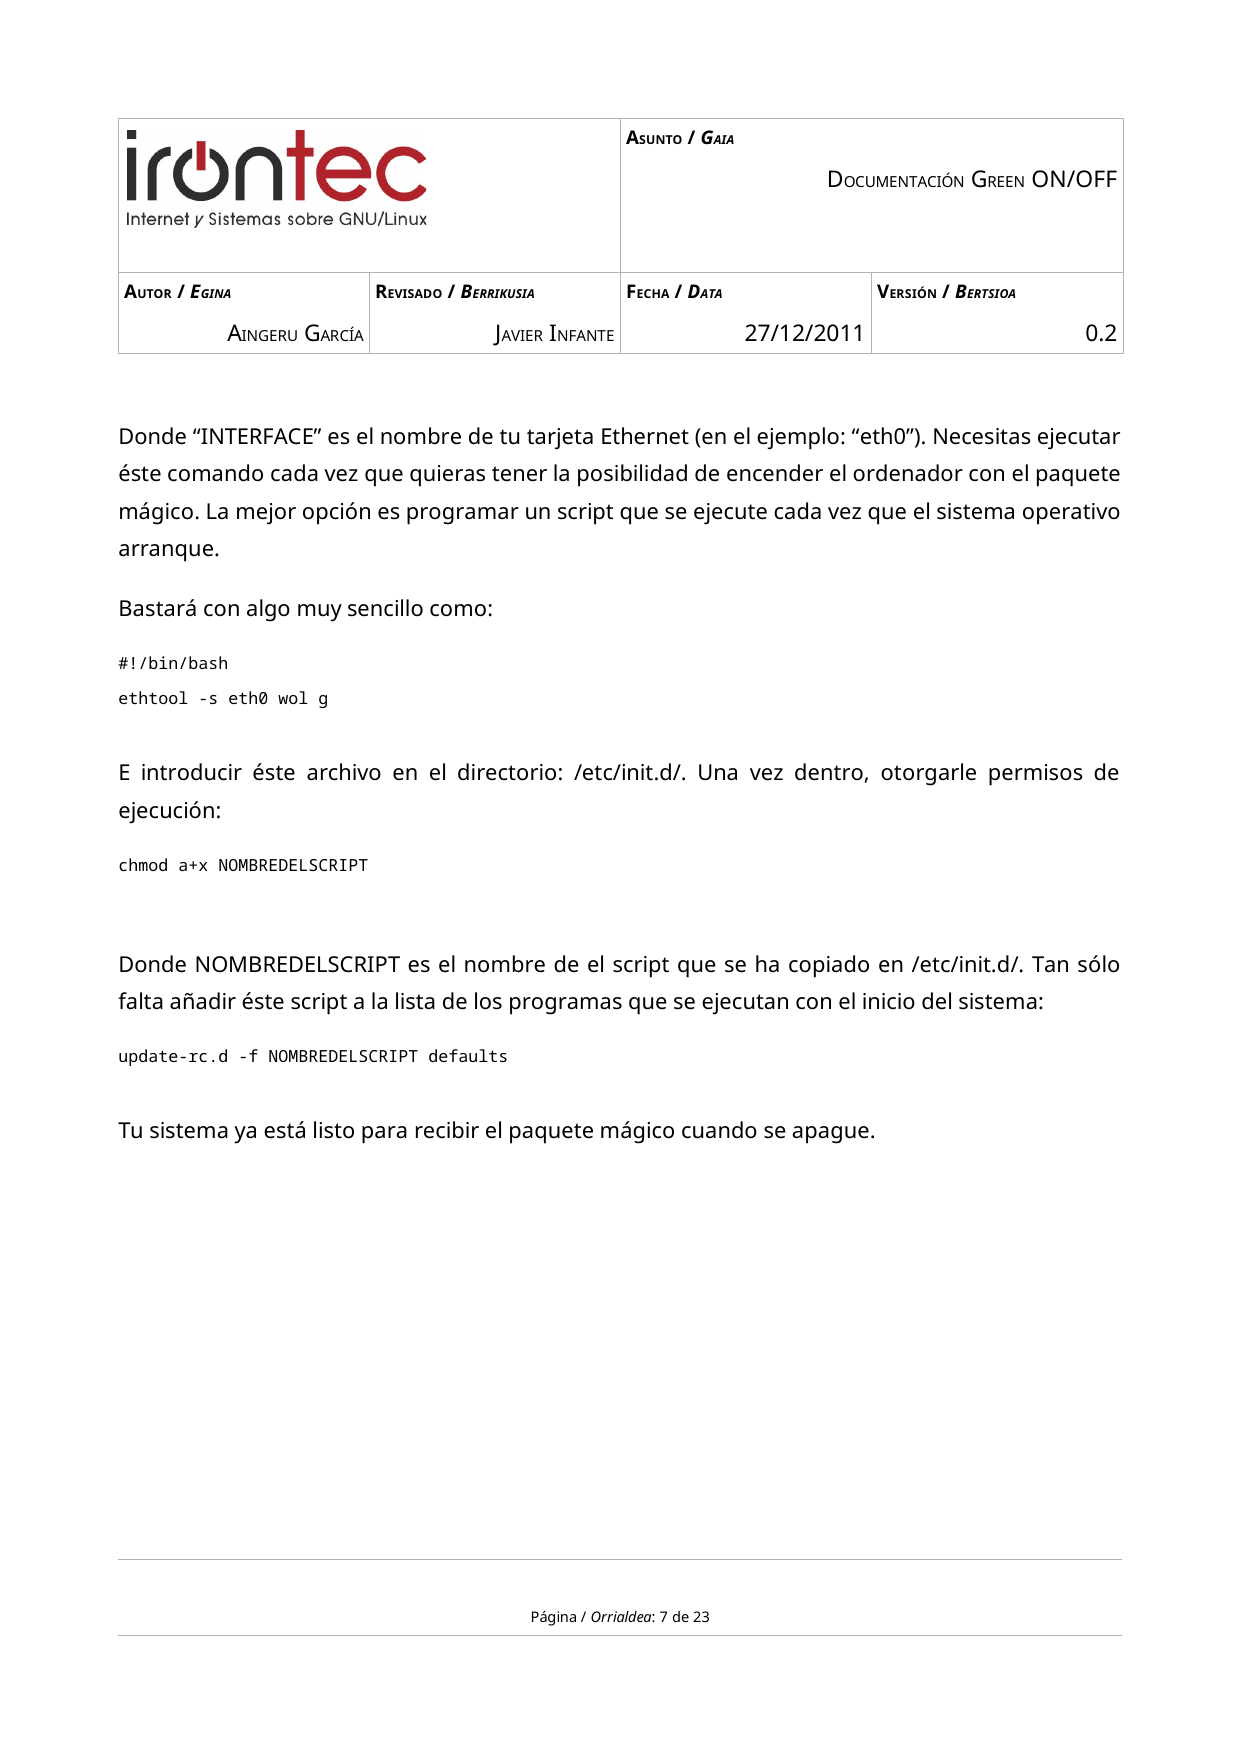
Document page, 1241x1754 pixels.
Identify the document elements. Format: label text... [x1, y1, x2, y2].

text update-rc.d -f NOMBREDELSCRIPT defaults [118, 1045, 1122, 1068]
text chmod a+x NOMBREDELSCRIPT [118, 854, 1122, 876]
text Bastará con algo muy sencillo como: [118, 592, 1122, 622]
text Donde NOMBREDELSCRIPT es el nombre de el script que se ha copiado en /etc/init.d/. Tan sólo falta añadir éste script a la lista de los programas que se ejecutan con el inicio del sistema: [118, 948, 1122, 1016]
text E introducir éste archivo en el directorio: /etc/init.d/. Una vez dentro, otorgarle permisos de ejecución: [118, 757, 1122, 824]
text Tu sistema ya está listo para recibir el paquete mágico cuando se apague. [118, 1115, 1122, 1145]
picture [127, 130, 427, 228]
text ethtool -s eth0 wol g [118, 687, 1122, 709]
text #!/bin/bash [118, 652, 1122, 674]
text Donde “INTERFACE” es el nombre de tu tarjeta Ethernet (en el ejemplo: “eth0”). Necesitas ejecutar éste comando cada vez que quieras tener la posibilidad de encender el ordenador con el paquete mágico. La mejor opción es programar un script que se ejecute cada vez que el sistema operativo arranque. [118, 421, 1122, 563]
